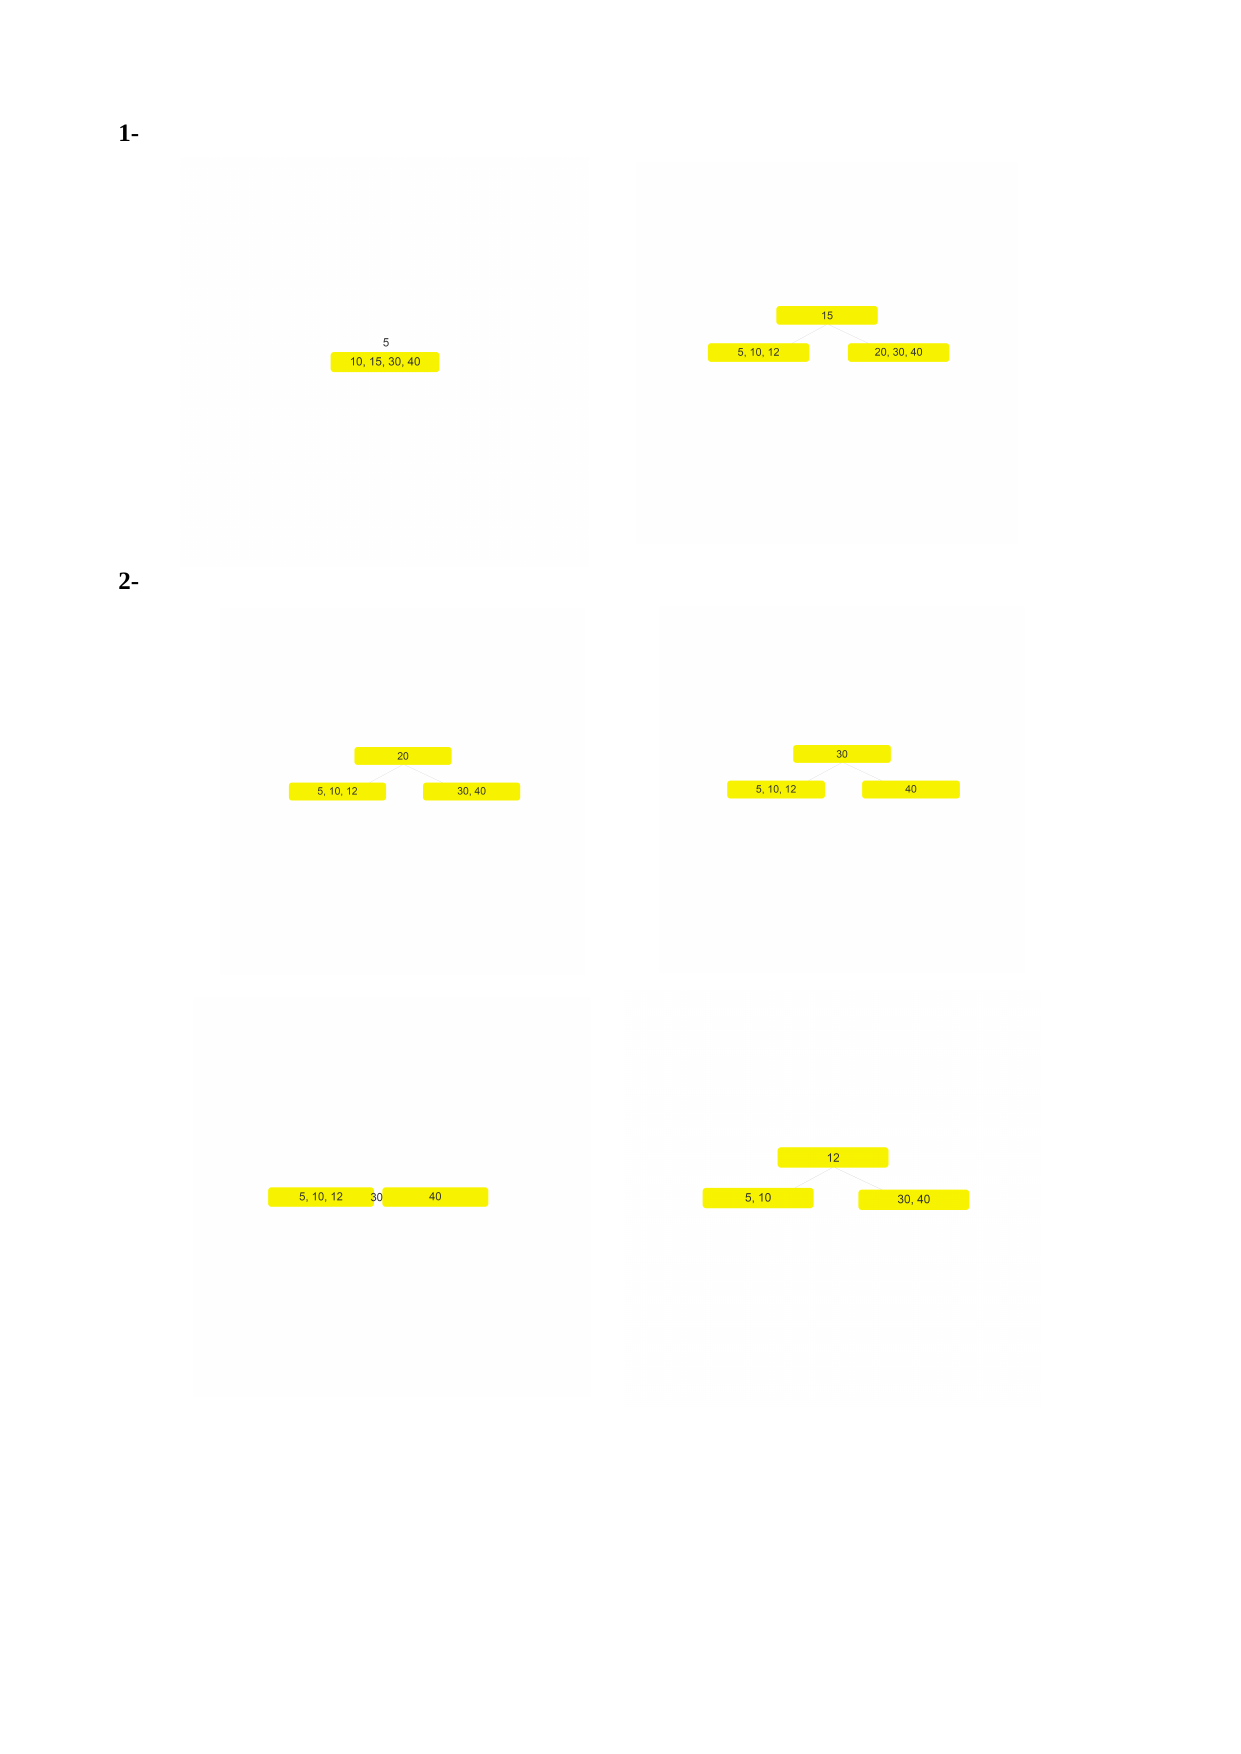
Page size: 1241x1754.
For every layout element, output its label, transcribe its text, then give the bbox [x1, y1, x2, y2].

text 2- [118, 147, 1122, 595]
picture [193, 997, 592, 1397]
text 1- [118, 118, 1122, 147]
picture [220, 608, 586, 975]
picture [636, 162, 1018, 544]
picture [180, 157, 589, 567]
picture [658, 606, 1025, 973]
picture [624, 989, 1042, 1407]
